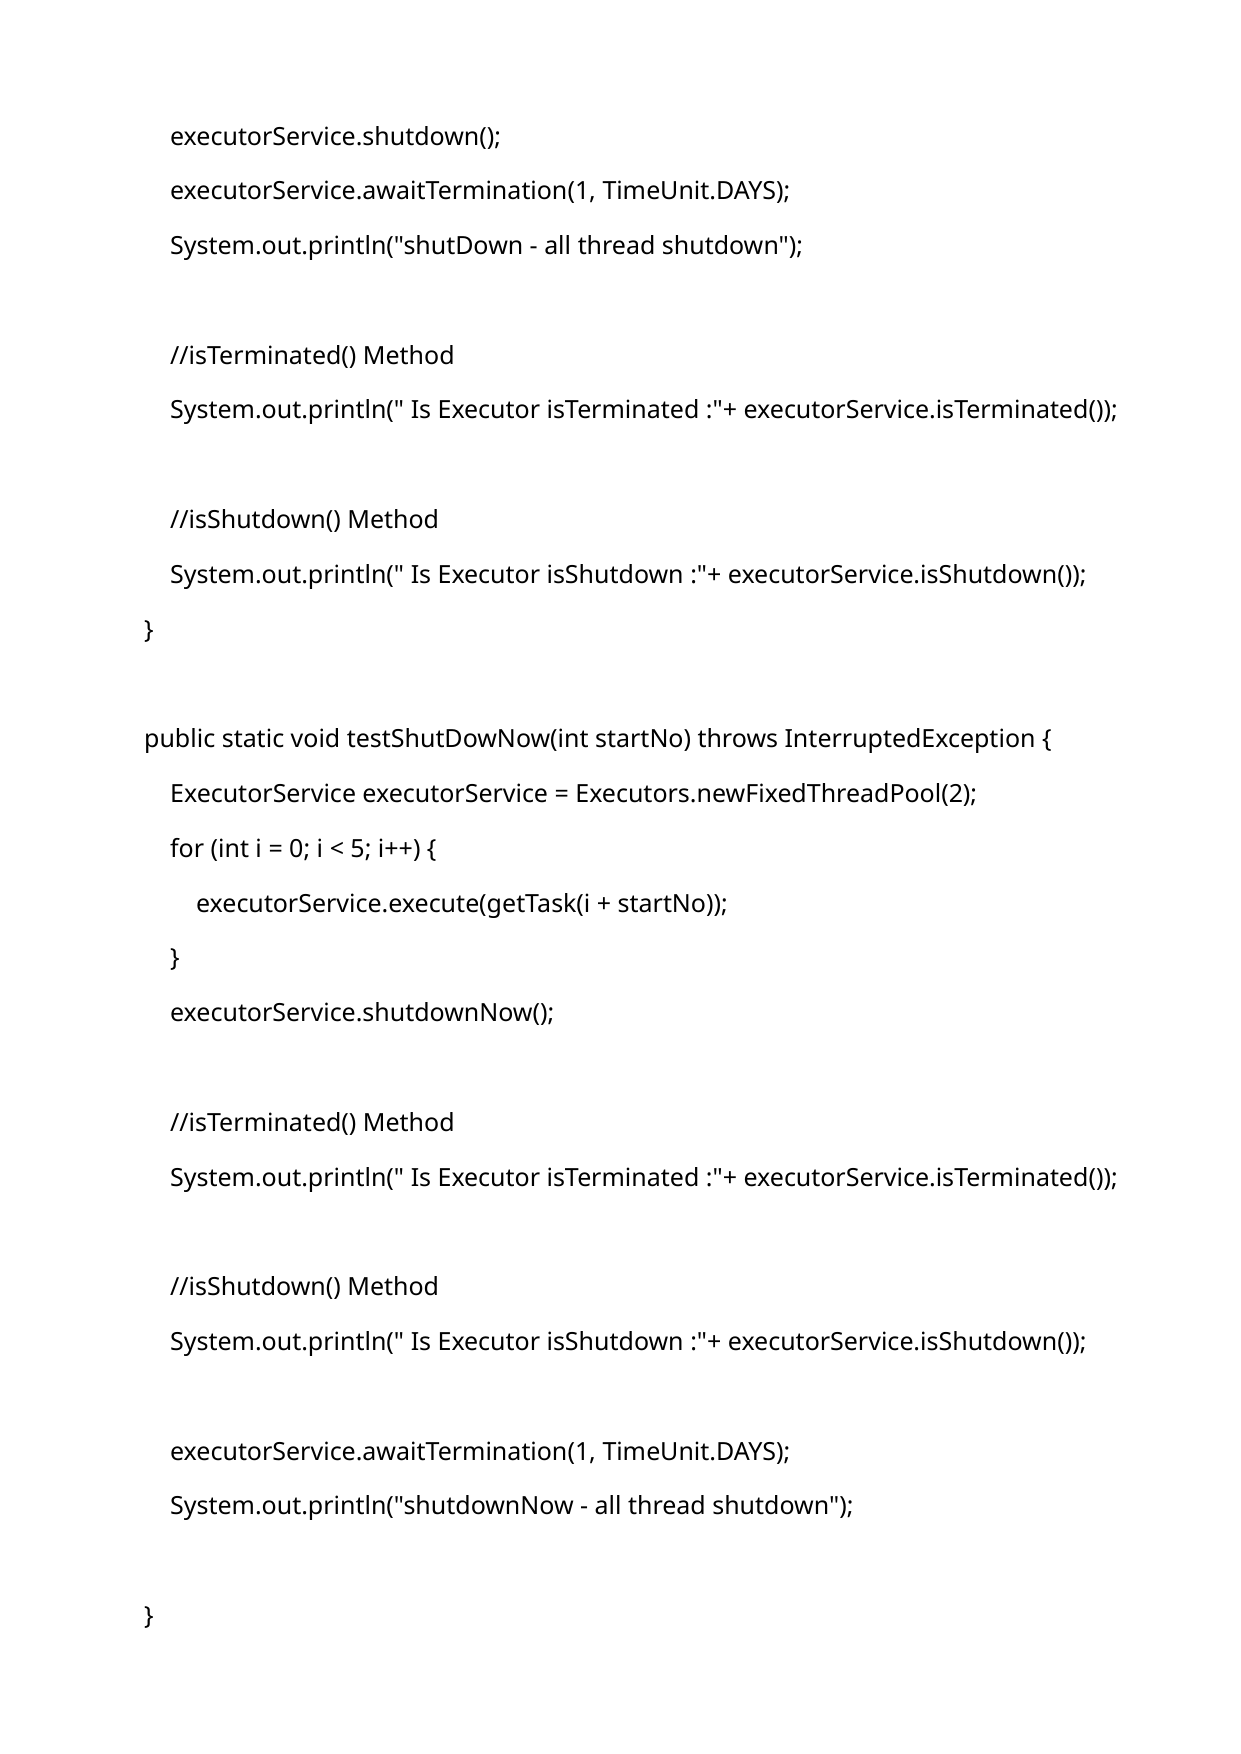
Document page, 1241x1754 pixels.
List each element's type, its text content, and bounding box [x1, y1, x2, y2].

text executorService.awaitTermination(1, TimeUnit.DAYS); [118, 1433, 1122, 1467]
text ExecutorService executorService = Executors.newFixedThreadPool(2); [118, 776, 1122, 810]
text executorService.awaitTermination(1, TimeUnit.DAYS); [118, 173, 1122, 207]
text executorService.execute(getTask(i + startNo)); [118, 885, 1122, 919]
text //isShutdown() Method [118, 1269, 1122, 1303]
text } [118, 611, 1122, 645]
text } [118, 940, 1122, 974]
text System.out.println(" Is Executor isShutdown :"+ executorService.isShutdown()); [118, 556, 1122, 591]
text System.out.println("shutdownNow - all thread shutdown"); [118, 1488, 1122, 1522]
text } [118, 1597, 1122, 1632]
text executorService.shutdown(); [118, 118, 1122, 152]
text System.out.println(" Is Executor isShutdown :"+ executorService.isShutdown()); [118, 1323, 1122, 1358]
text public static void testShutDowNow(int startNo) throws InterruptedException { [118, 721, 1122, 755]
text System.out.println("shutDown - all thread shutdown"); [118, 228, 1122, 262]
text for (int i = 0; i < 5; i++) { [118, 830, 1122, 864]
text System.out.println(" Is Executor isTerminated :"+ executorService.isTerminated()); [118, 1159, 1122, 1193]
text //isTerminated() Method [118, 337, 1122, 371]
text //isShutdown() Method [118, 502, 1122, 536]
text System.out.println(" Is Executor isTerminated :"+ executorService.isTerminated()); [118, 392, 1122, 426]
text executorService.shutdownNow(); [118, 995, 1122, 1029]
text //isTerminated() Method [118, 1104, 1122, 1138]
